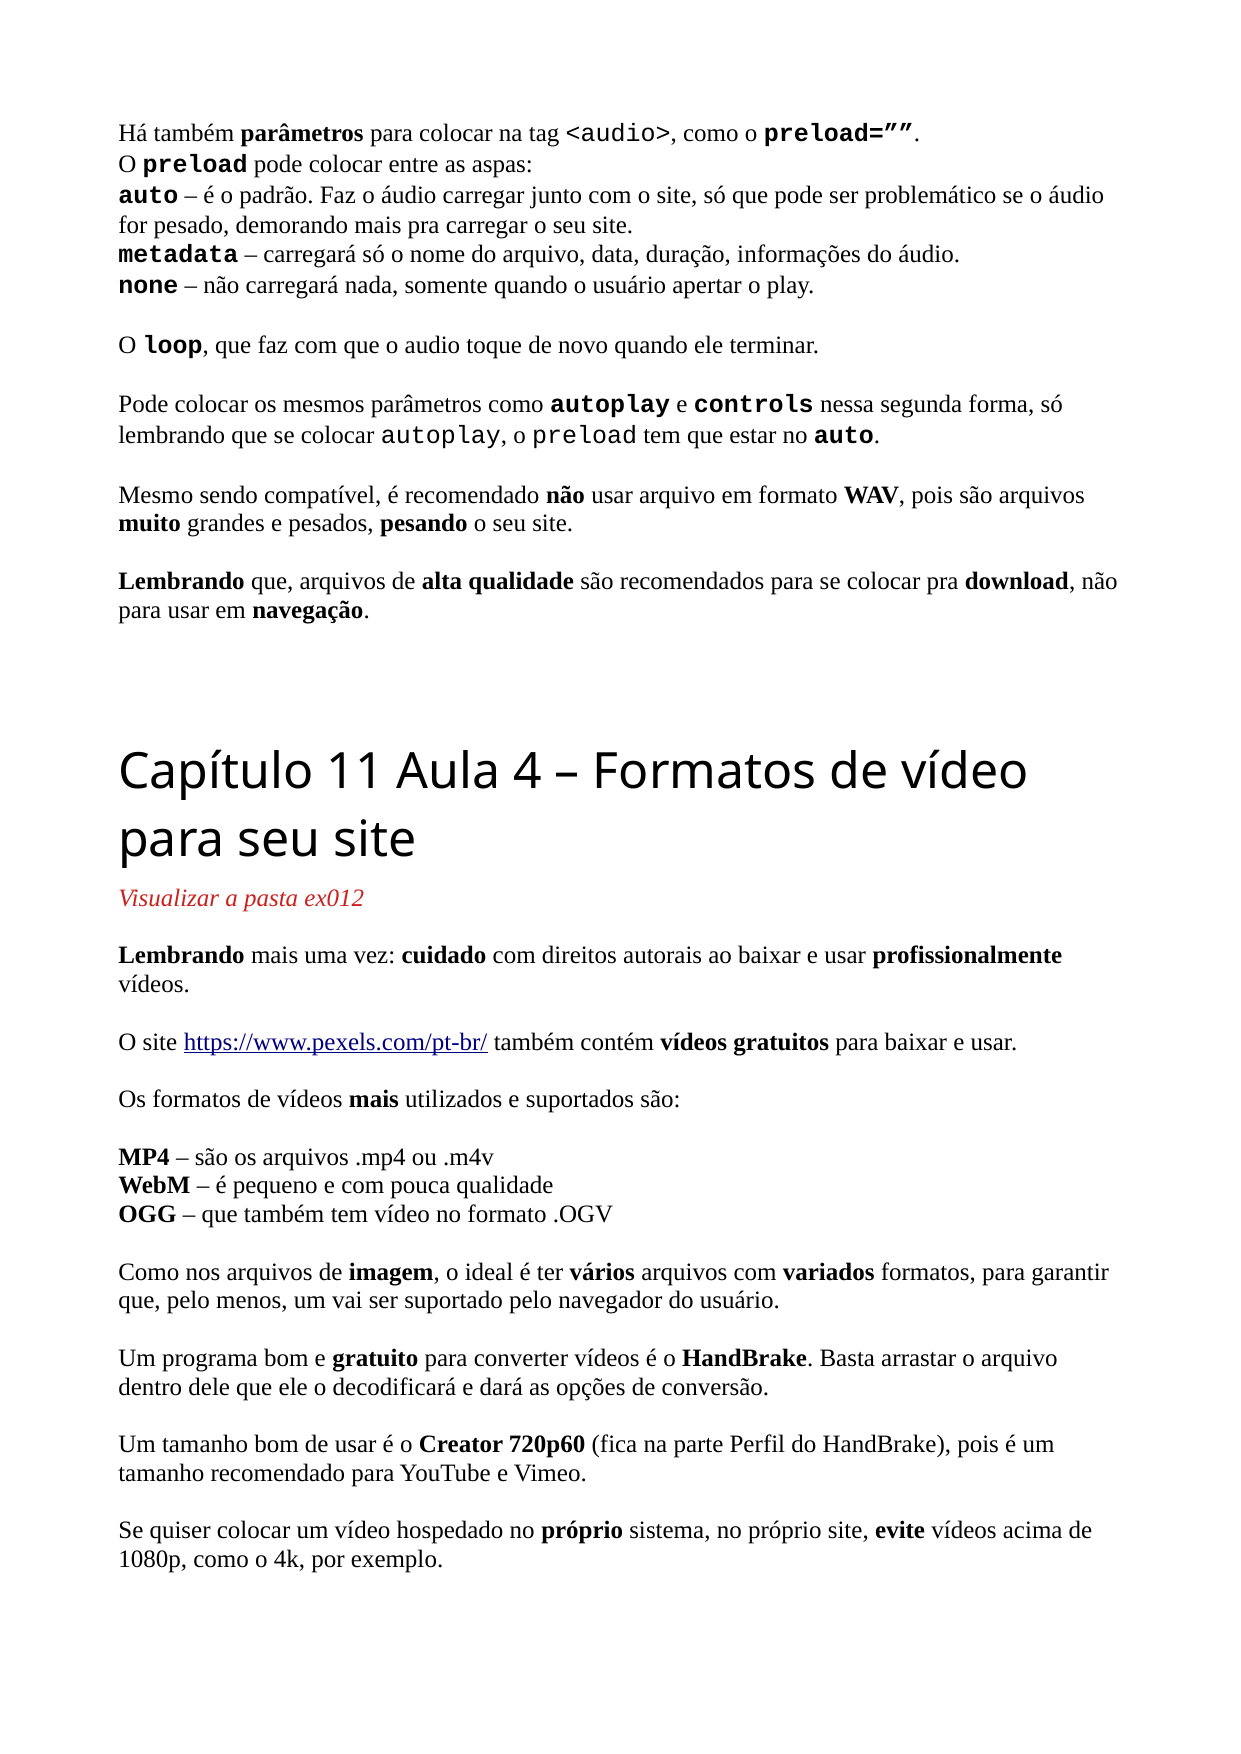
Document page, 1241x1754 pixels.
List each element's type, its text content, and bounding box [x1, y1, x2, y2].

text Lembrando mais uma vez: cuidado com direitos autorais ao baixar e usar profissionalmente vídeos. [118, 941, 1122, 998]
text Um tamanho bom de usar é o Creator 720p60 (fica na parte Perfil do HandBrake), pois é um tamanho recomendado para YouTube e Vimeo. [118, 1429, 1122, 1487]
text Lembrando que, arquivos de alta qualidade são recomendados para se colocar pra download, não para usar em navegação. [118, 566, 1122, 623]
text Um programa bom e gratuito para converter vídeos é o HandBrake. Basta arrastar o arquivo dentro dele que ele o decodificará e dará as opções de conversão. [118, 1343, 1122, 1401]
text O preload pode colocar entre as aspas: [118, 149, 1122, 180]
text Como nos arquivos de imagem, o ideal é ter vários arquivos com variados formatos, para garantir que, pelo menos, um vai ser suportado pelo navegador do usuário. [118, 1257, 1122, 1314]
text Pode colocar os mesmos parâmetros como autoplay e controls nessa segunda forma, só lembrando que se colocar autoplay, o preload tem que estar no auto. [118, 389, 1122, 451]
text Mesmo sendo compatível, é recomendado não usar arquivo em formato WAV, pois são arquivos muito grandes e pesados, pesando o seu site. [118, 480, 1122, 537]
text WebM – é pequeno e com pouca qualidade [118, 1171, 1122, 1199]
text OGG – que também tem vídeo no formato .OGV [118, 1199, 1122, 1228]
text Os formatos de vídeos mais utilizados e suportados são: [118, 1084, 1122, 1113]
text O loop, que faz com que o audio toque de novo quando ele terminar. [118, 330, 1122, 361]
text Se quiser colocar um vídeo hospedado no próprio sistema, no próprio site, evite vídeos acima de 1080p, como o 4k, por exemplo. [118, 1516, 1122, 1573]
text auto – é o padrão. Faz o áudio carregar junto com o site, só que pode ser problemático se o áudio for pesado, demorando mais pra carregar o seu site. [118, 180, 1122, 239]
subtitle Capítulo 11 Aula 4 – Formatos de vídeo para seu site [118, 735, 1122, 871]
text none – não carregará nada, somente quando o usuário apertar o play. [118, 270, 1122, 301]
text Visualizar a pasta ex012 [118, 883, 1122, 912]
text O site https://www.pexels.com/pt-br/ também contém vídeos gratuitos para baixar e usar. [118, 1027, 1122, 1056]
text Há também parâmetros para colocar na tag <audio>, como o preload=””. [118, 118, 1122, 149]
text metadata – carregará só o nome do arquivo, data, duração, informações do áudio. [118, 239, 1122, 270]
text MP4 – são os arquivos .mp4 ou .m4v [118, 1142, 1122, 1171]
